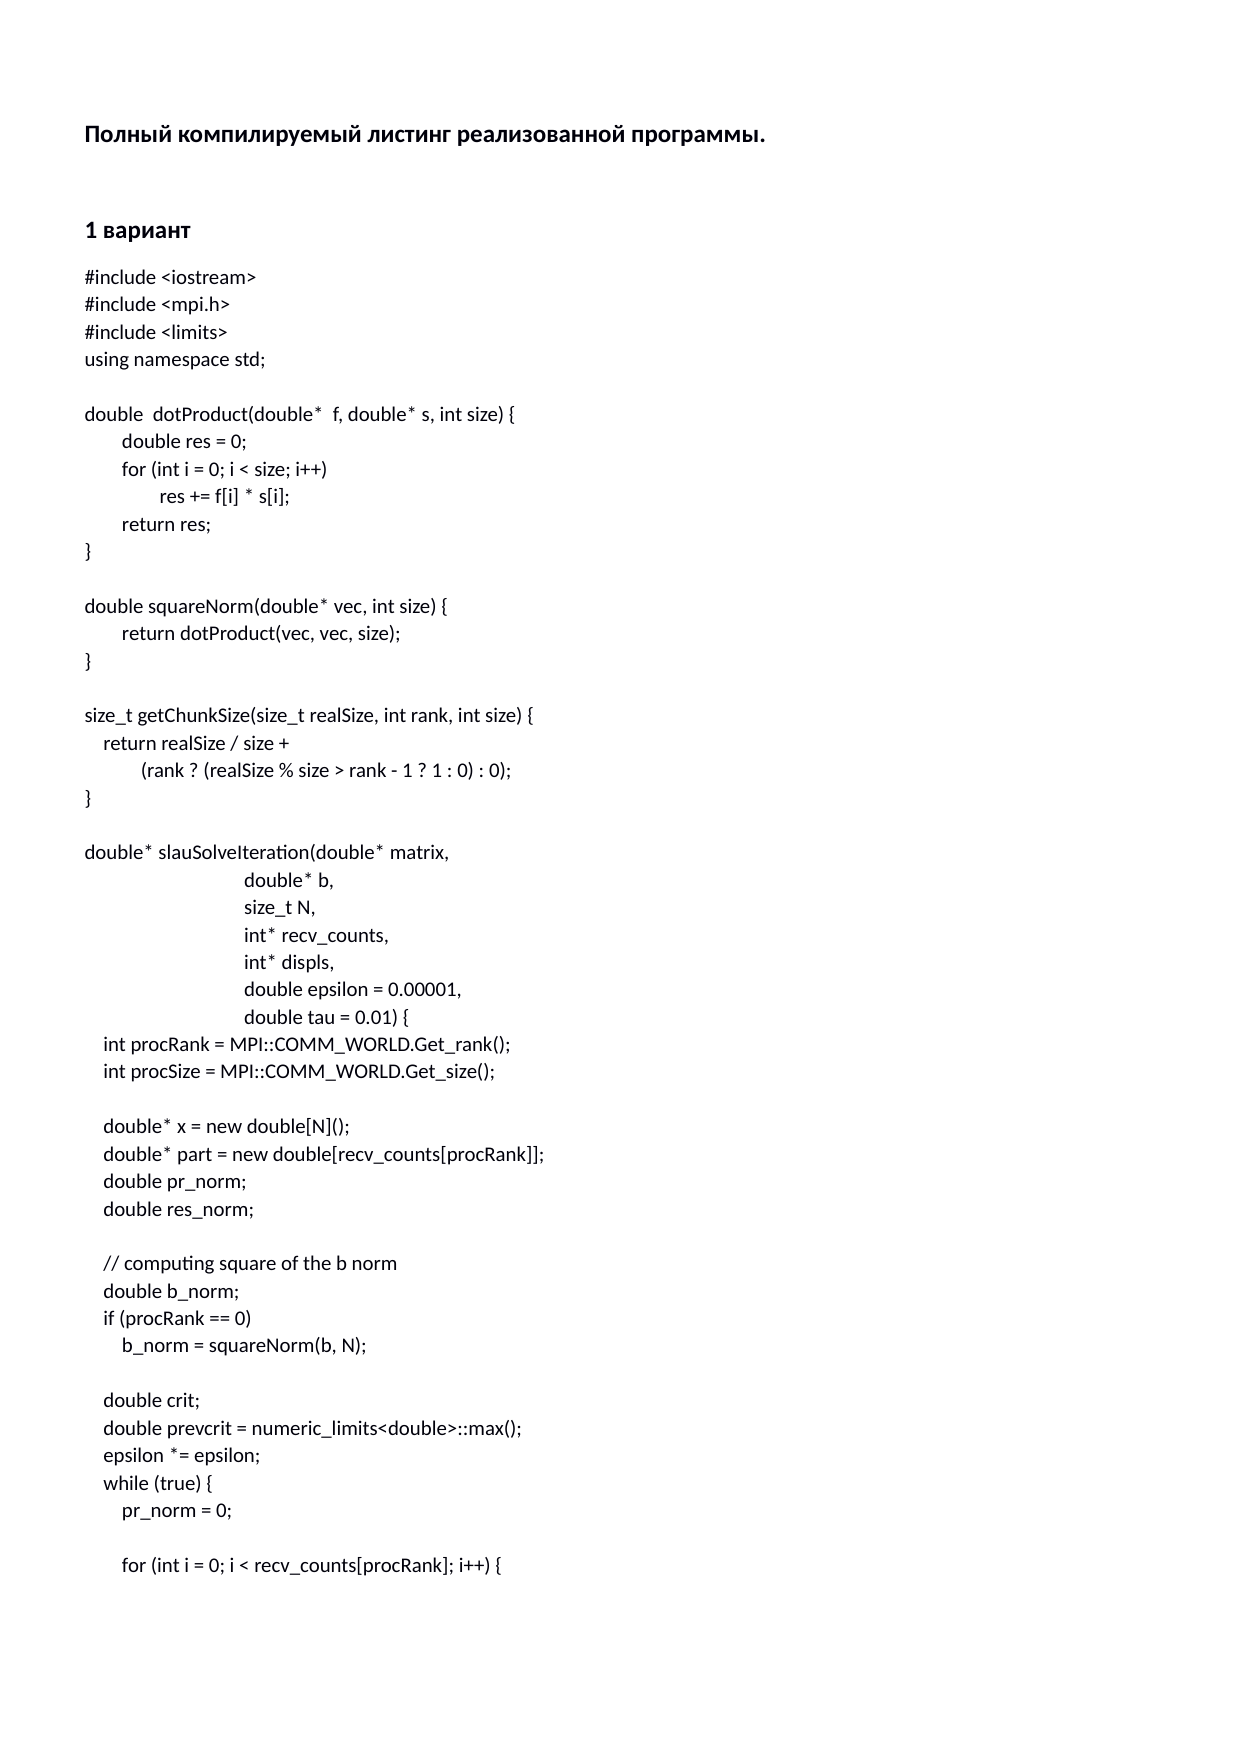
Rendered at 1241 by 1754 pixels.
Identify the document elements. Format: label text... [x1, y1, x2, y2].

text double* b, [84, 867, 1159, 892]
text (rank ? (realSize % size > rank - 1 ? 1 : 0) : 0); [84, 757, 1159, 783]
text double pr_norm; [84, 1168, 1159, 1194]
text double epsilon = 0.00001, [84, 977, 1159, 1002]
text } [84, 648, 1159, 673]
text return dotProduct(vec, vec, size); [84, 620, 1159, 646]
text double crit; [84, 1387, 1159, 1413]
text int procRank = MPI::COMM_WORLD.Get_rank(); [84, 1031, 1159, 1057]
text if (procRank == 0) [84, 1305, 1159, 1331]
text return realSize / size + [84, 730, 1159, 755]
text res += f[i] * s[i]; [84, 483, 1159, 509]
text pr_norm = 0; [84, 1497, 1159, 1522]
text double squareNorm(double* vec, int size) { [84, 593, 1159, 618]
text epsilon *= epsilon; [84, 1442, 1159, 1468]
text double prevcrit = numeric_limits<double>::max(); [84, 1415, 1159, 1440]
text double res = 0; [84, 429, 1159, 454]
text double res_norm; [84, 1196, 1159, 1221]
text return res; [84, 511, 1159, 536]
text size_t getChunkSize(size_t realSize, int rank, int size) { [84, 703, 1159, 728]
text double dotProduct(double* f, double* s, int size) { [84, 401, 1159, 427]
text // computing square of the b norm [84, 1251, 1159, 1276]
text for (int i = 0; i < recv_counts[procRank]; i++) { [84, 1552, 1159, 1577]
text int* recv_counts, [84, 922, 1159, 947]
text 1 вариант [84, 215, 1159, 245]
text size_t N, [84, 894, 1159, 920]
text double* x = new double[N](); [84, 1113, 1159, 1139]
text } [84, 785, 1159, 810]
text #include <iostream> [84, 264, 1159, 290]
text while (true) { [84, 1470, 1159, 1495]
text Полный компилируемый листинг реализованной программы. [84, 118, 1159, 149]
text b_norm = squareNorm(b, N); [84, 1333, 1159, 1358]
text double* part = new double[recv_counts[procRank]]; [84, 1141, 1159, 1166]
text using namespace std; [84, 346, 1159, 372]
text #include <limits> [84, 319, 1159, 344]
text int* displs, [84, 949, 1159, 974]
text double tau = 0.01) { [84, 1004, 1159, 1029]
text for (int i = 0; i < size; i++) [84, 456, 1159, 481]
text double* slauSolveIteration(double* matrix, [84, 839, 1159, 865]
text } [84, 538, 1159, 564]
text int procSize = MPI::COMM_WORLD.Get_size(); [84, 1059, 1159, 1084]
text double b_norm; [84, 1278, 1159, 1303]
text #include <mpi.h> [84, 292, 1159, 317]
